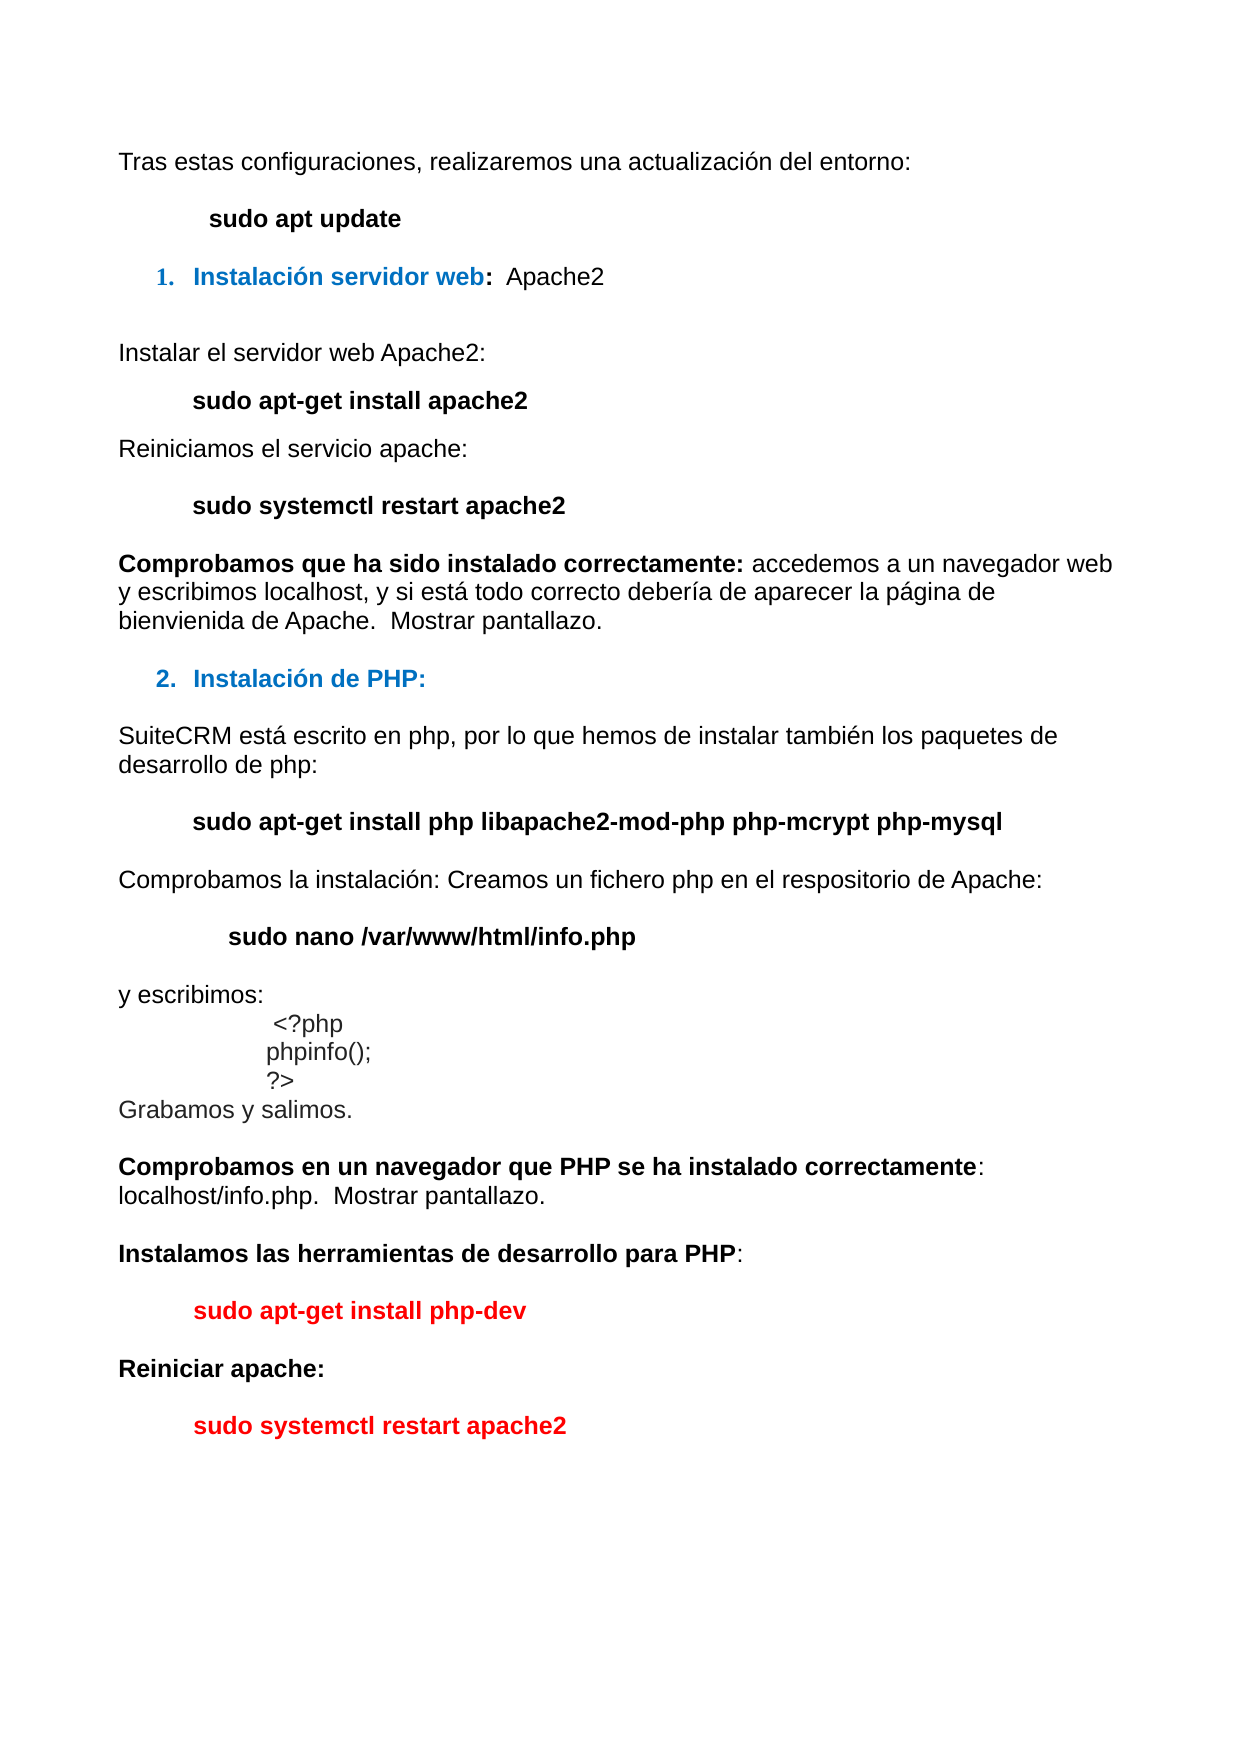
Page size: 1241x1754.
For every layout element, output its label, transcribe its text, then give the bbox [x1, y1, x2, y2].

list Instalación de PHP: [156, 663, 1122, 692]
text SuiteCRM está escrito en php, por lo que hemos de instalar también los paquetes de desarrollo de php: [118, 721, 1122, 778]
text sudo systemctl restart apache2 [193, 1411, 1122, 1440]
text phpinfo(); [266, 1037, 1122, 1066]
text Comprobamos en un navegador que PHP se ha instalado correctamente: localhost/info.php. Mostrar pantallazo. [118, 1152, 1122, 1210]
text sudo apt update [118, 204, 1122, 233]
text Grabamos y salimos. [118, 1095, 1122, 1123]
text sudo nano /var/www/html/info.php [193, 922, 1122, 951]
text sudo systemctl restart apache2 [118, 491, 1122, 520]
text Reiniciar apache: [118, 1353, 1122, 1382]
list Instalación servidor web: Apache2 [156, 262, 1122, 291]
text Instalamos las herramientas de desarrollo para PHP: [118, 1238, 1122, 1267]
text ?> [266, 1066, 1122, 1095]
text Tras estas configuraciones, realizaremos una actualización del entorno: [118, 147, 1122, 176]
text Comprobamos que ha sido instalado correctamente: accedemos a un navegador web y escribimos localhost, y si está todo correcto debería de aparecer la página de bienvienida de Apache. Mostrar pantallazo. [118, 548, 1122, 635]
text <?php [266, 1008, 1122, 1037]
text sudo apt-get install php libapache2-mod-php php-mcrypt php-mysql [118, 807, 1122, 836]
text y escribimos: [118, 980, 1122, 1008]
text Comprobamos la instalación: Creamos un fichero php en el respositorio de Apache: [118, 865, 1122, 893]
text sudo apt-get install php-dev [193, 1296, 1122, 1325]
text sudo apt-get install apache2 [118, 386, 1122, 415]
text Reiniciamos el servicio apache: [118, 433, 1122, 462]
text Instalar el servidor web Apache2: [118, 338, 1122, 367]
